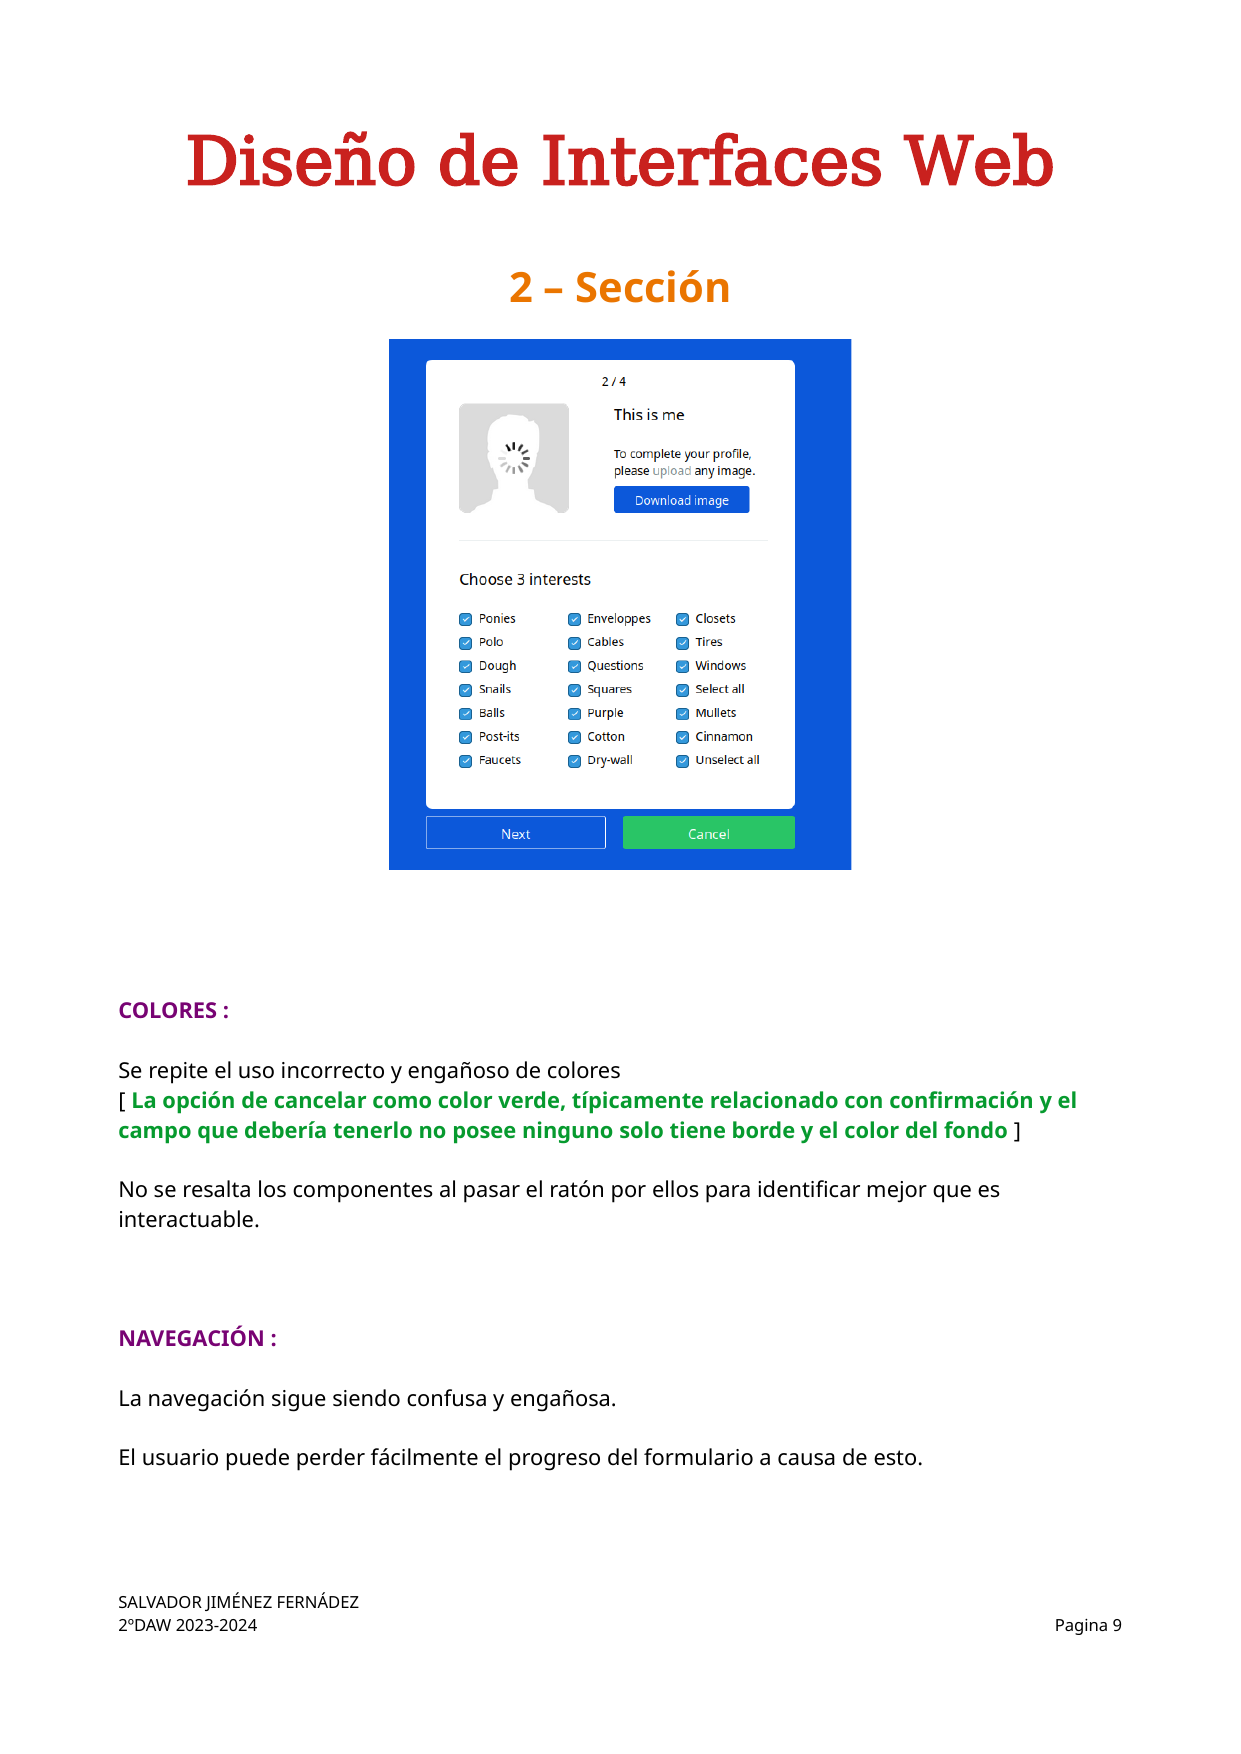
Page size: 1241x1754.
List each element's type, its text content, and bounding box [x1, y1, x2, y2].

text No se resalta los componentes al pasar el ratón por ellos para identificar mejor que es interactuable. [118, 1174, 1122, 1234]
text La navegación sigue siendo confusa y engañosa. [118, 1383, 1122, 1412]
text 2 – Sección [118, 257, 1122, 314]
picture [389, 339, 852, 870]
text COLORES : [118, 995, 1122, 1025]
text [ La opción de cancelar como color verde, típicamente relacionado con confirmación y el campo que debería tenerlo no posee ninguno solo tiene borde y el color del fondo ] [118, 1085, 1122, 1144]
text NAVEGACIÓN : [118, 1323, 1122, 1353]
text Se repite el uso incorrecto y engañoso de colores [118, 1055, 1122, 1085]
text El usuario puede perder fácilmente el progreso del formulario a causa de esto. [118, 1442, 1122, 1472]
